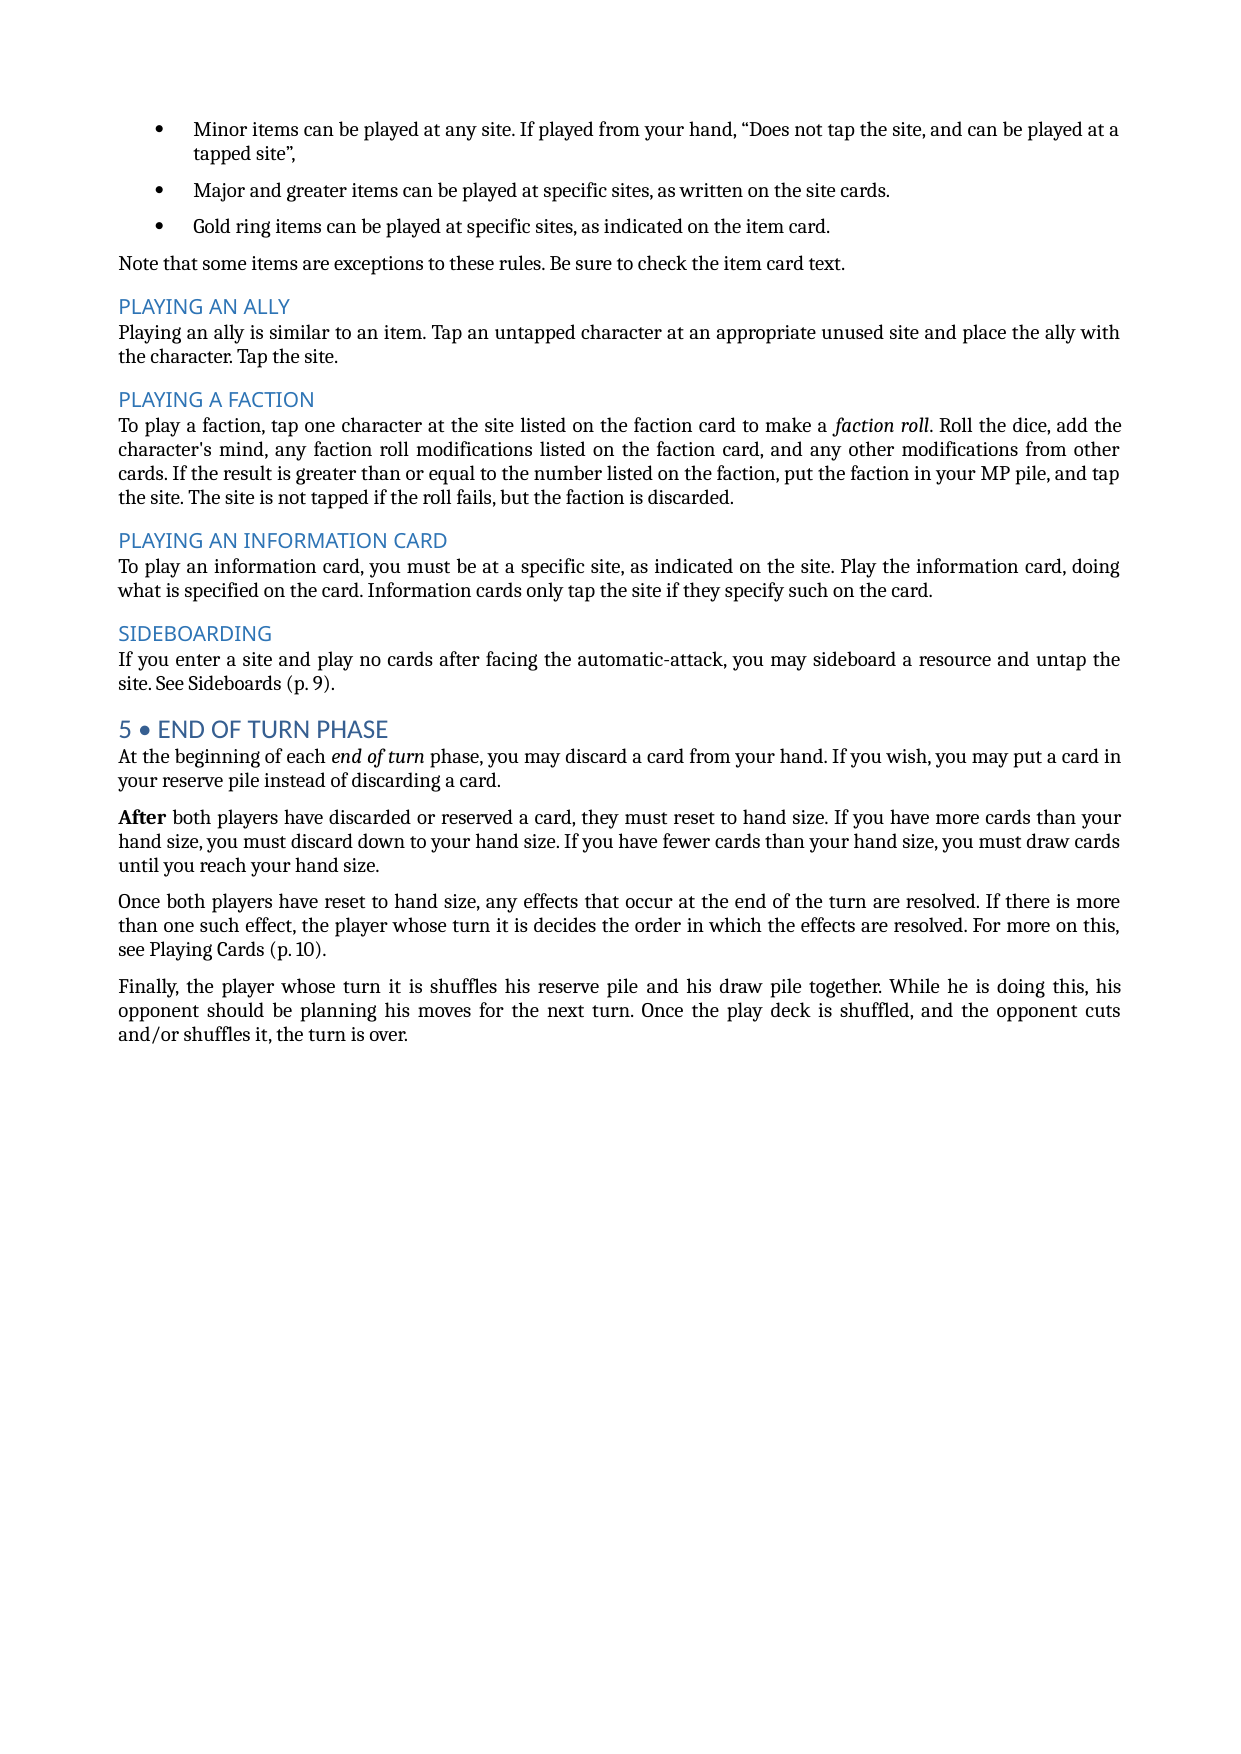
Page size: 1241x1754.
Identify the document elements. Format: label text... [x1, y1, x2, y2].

subtitle PLAYING AN INFORMATION CARD [118, 526, 1122, 554]
text Finally, the player whose turn it is shuffles his reserve pile and his draw pile together. While he is doing this, his opponent should be planning his moves for the next turn. Once the play deck is shuffled, and the opponent cuts and/or shuffles it, the turn is over. [118, 974, 1122, 1046]
subtitle PLAYING A FACTION [118, 385, 1122, 413]
text Playing an ally is similar to an item. Tap an untapped character at an appropriate unused site and place the ally with the character. Tap the site. [118, 321, 1122, 368]
list Major and greater items can be played at specific sites, as written on the site cards. [156, 178, 1122, 202]
text If you enter a site and play no cards after facing the automatic-attack, you may sideboard a resource and untap the site. See Sideboards (p. 9). [118, 647, 1122, 695]
subtitle SIDEBOARDING [118, 619, 1122, 647]
list Gold ring items can be played at specific sites, as indicated on the item card. [156, 215, 1122, 239]
text At the beginning of each end of turn phase, you may discard a card from your hand. If you wish, you may put a card in your reserve pile instead of discarding a card. [118, 745, 1122, 793]
subtitle 5 • END OF TURN PHASE [118, 712, 1122, 745]
subtitle PLAYING AN ALLY [118, 292, 1122, 321]
text Note that some items are exceptions to these rules. Be sure to check the item card text. [118, 251, 1122, 275]
text To play an information card, you must be at a specific site, as indicated on the site. Play the information card, doing what is specified on the card. Information cards only tap the site if they specify such on the card. [118, 554, 1122, 602]
text After both players have discarded or reserved a card, they must reset to hand size. If you have more cards than your hand size, you must discard down to your hand size. If you have fewer cards than your hand size, you must draw cards until you reach your hand size. [118, 806, 1122, 877]
text Once both players have reset to hand size, any effects that occur at the end of the turn are resolved. If there is more than one such effect, the player whose turn it is decides the order in which the effects are resolved. For more on this, see Playing Cards (p. 10). [118, 890, 1122, 962]
list Minor items can be played at any site. If played from your hand, “Does not tap the site, and can be played at a tapped site”, [156, 118, 1122, 166]
text To play a faction, tap one character at the site listed on the faction card to make a faction roll. Roll the dice, add the character's mind, any faction roll modifications listed on the faction card, and any other modifications from other cards. If the result is greater than or equal to the number listed on the faction, put the faction in your MP pile, and tap the site. The site is not tapped if the roll fails, but the faction is discarded. [118, 413, 1122, 509]
